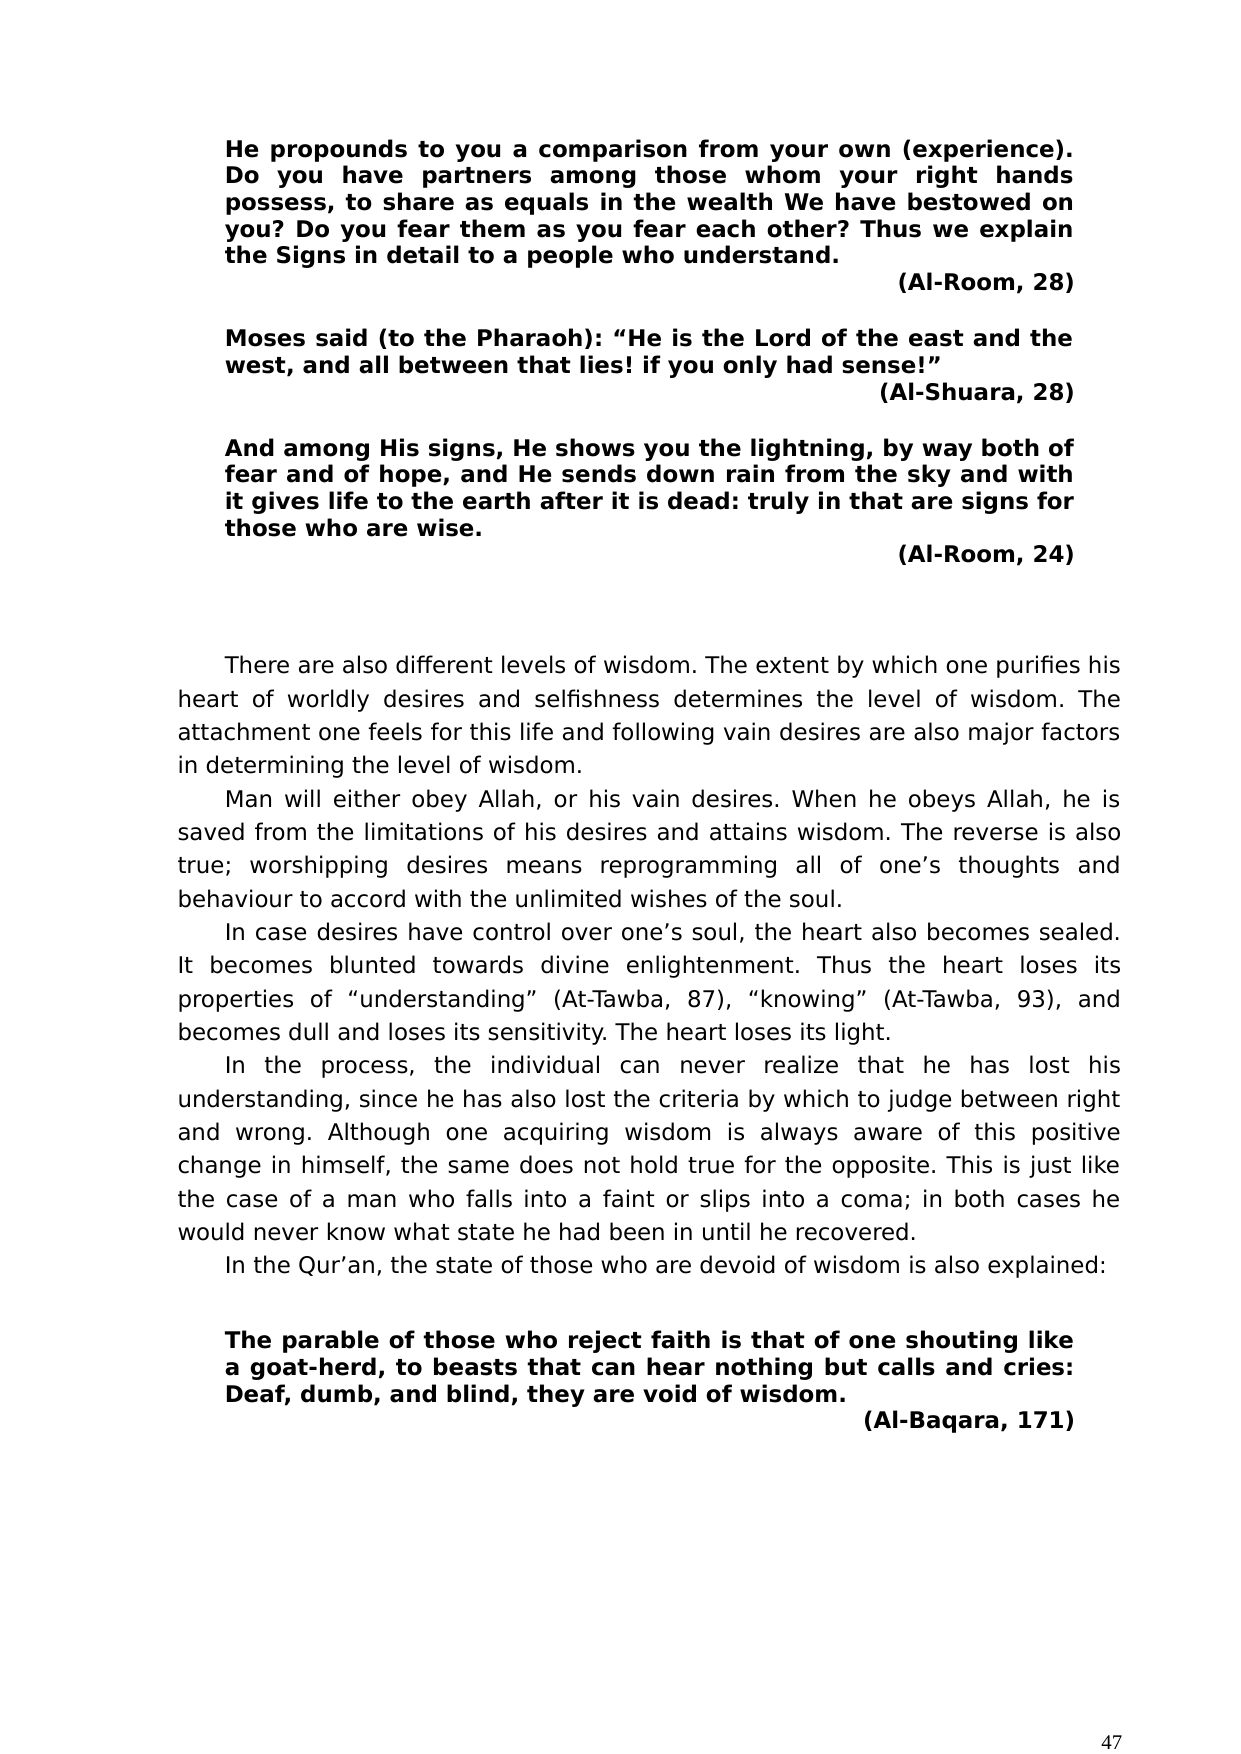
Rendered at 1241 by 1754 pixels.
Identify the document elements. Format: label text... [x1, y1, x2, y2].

text In the process, the individual can never realize that he has lost his understanding, since he has also lost the criteria by which to judge between right and wrong. Although one acquiring wisdom is always aware of this positive change in himself, the same does not hold true for the opposite. This is just like the case of a man who falls into a faint or slips into a coma; in both cases he would never know what state he had been in until he recovered. [177, 1046, 1122, 1246]
text And among His signs, He shows you the lightning, by way both of fear and of hope, and He sends down rain from the sky and with it gives life to the earth after it is dead: truly in that are signs for those who are wise. [224, 435, 1075, 542]
text Moses said (to the Pharaoh): “He is the Lord of the east and the west, and all between that lies! if you only had sense!” [224, 325, 1075, 379]
text In the Qur’an, the state of those who are devoid of wisdom is also explained: [177, 1246, 1122, 1279]
text He propounds to you a comparison from your own (experience). Do you have partners among those whom your right hands possess, to share as equals in the wealth We have bestowed on you? Do you fear them as you fear each other? Thus we explain the Signs in detail to a people who understand. [224, 136, 1075, 269]
text The parable of those who reject faith is that of one shouting like a goat-herd, to beasts that can hear nothing but calls and cries: Deaf, dumb, and blind, they are void of wisdom. [224, 1327, 1075, 1407]
text (Al-Room, 24) [224, 542, 1075, 568]
text (Al-Room, 28) [224, 269, 1075, 296]
text In case desires have control over one’s soul, the heart also becomes sealed. It becomes blunted towards divine enlightenment. Thus the heart loses its properties of “understanding” (At-Tawba, 87), “knowing” (At-Tawba, 93), and becomes dull and loses its sensitivity. The heart loses its light. [177, 913, 1122, 1046]
text (Al-Shuara, 28) [224, 379, 1075, 405]
text There are also different levels of wisdom. The extent by which one purifies his heart of worldly desires and selfishness determines the level of wisdom. The attachment one feels for this life and following vain desires are also major factors in determining the level of wisdom. [177, 646, 1122, 779]
text (Al-Baqara, 171) [224, 1407, 1075, 1434]
text Man will either obey Allah, or his vain desires. When he obeys Allah, he is saved from the limitations of his desires and attains wisdom. The reverse is also true; worshipping desires means reprogramming all of one’s thoughts and behaviour to accord with the unlimited wishes of the soul. [177, 779, 1122, 913]
